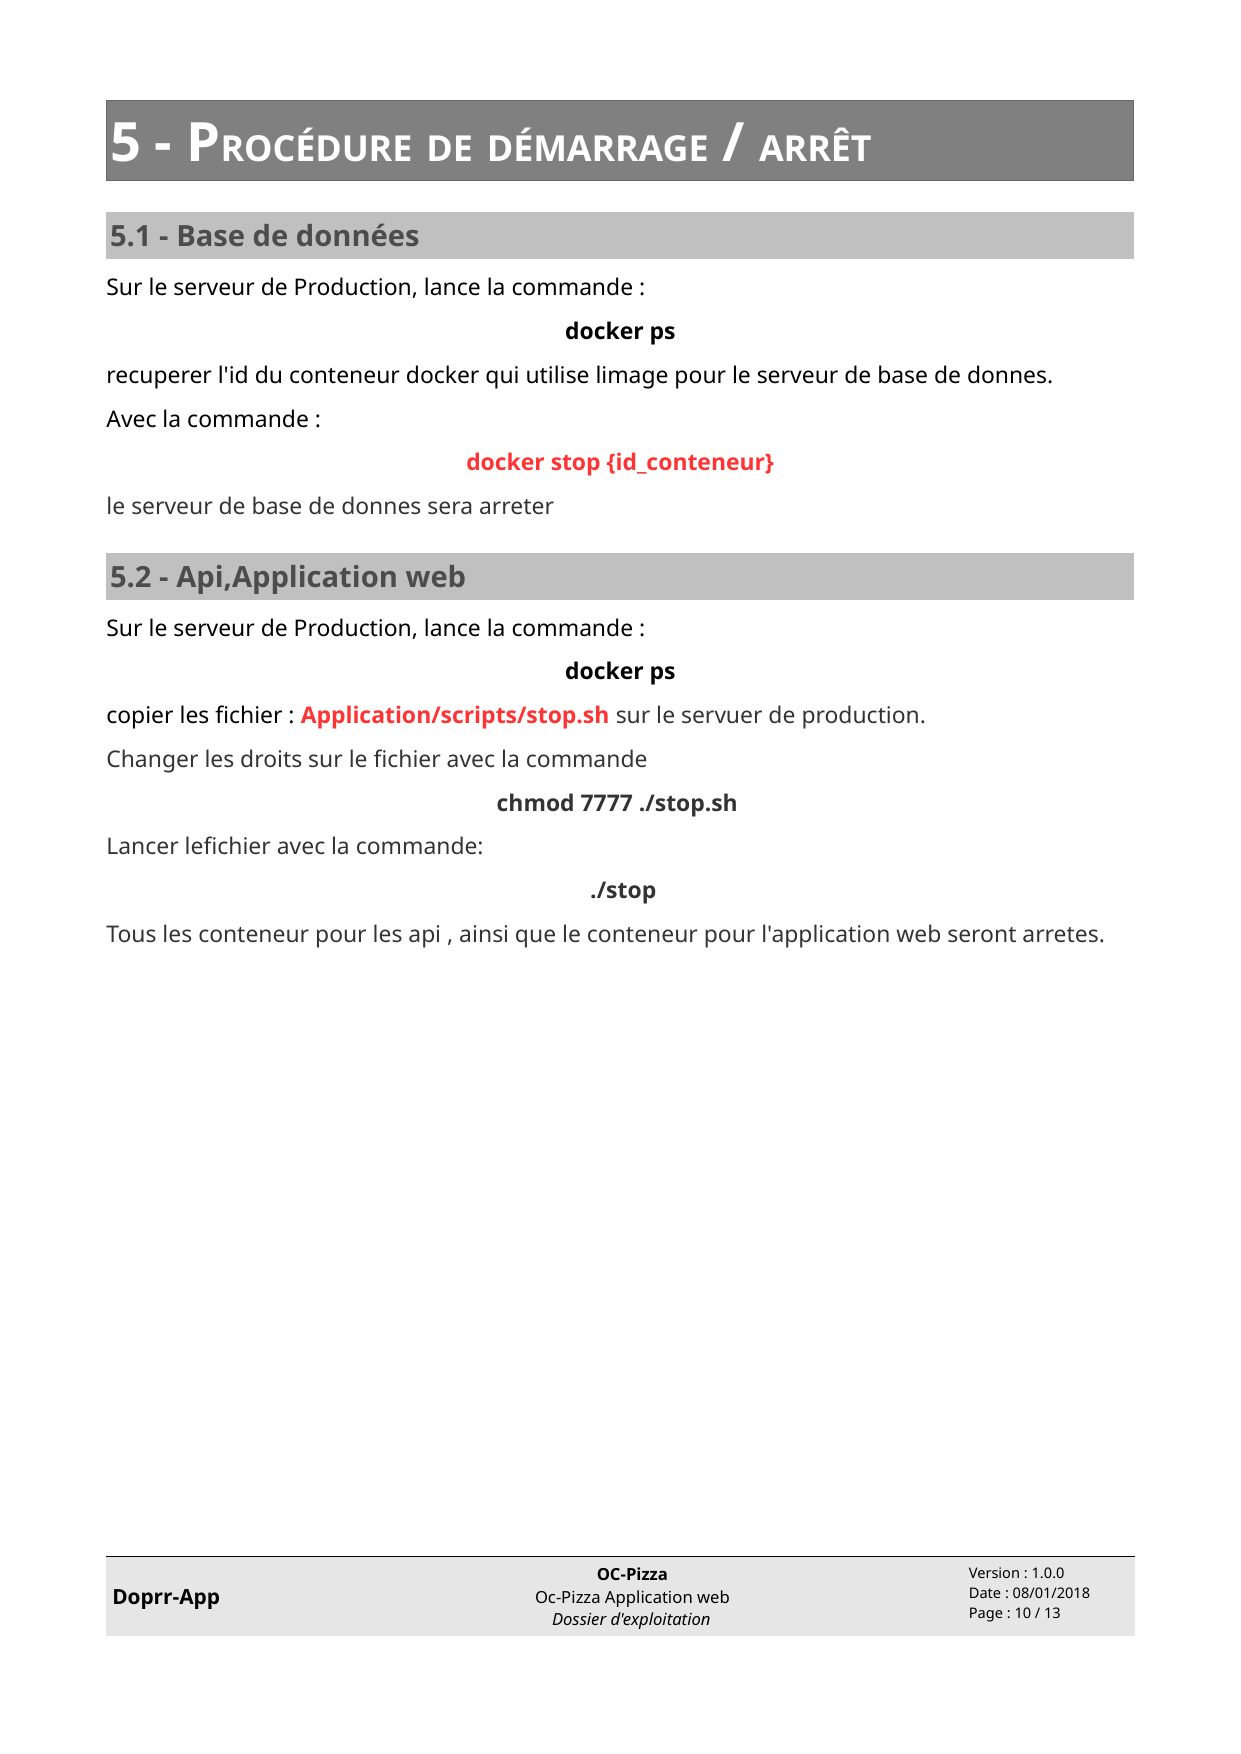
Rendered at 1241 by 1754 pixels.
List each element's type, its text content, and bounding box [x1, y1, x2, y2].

text Avec la commande : [106, 402, 1134, 434]
subtitle Base de données [107, 213, 1133, 258]
text chmod 7777 ./stop.sh [106, 787, 1134, 818]
subtitle Procédure de démarrage / arrêt [107, 101, 1133, 180]
text ./stop [106, 874, 1134, 905]
text docker stop {id_conteneur} [106, 446, 1134, 477]
subtitle Api,Application web [107, 554, 1133, 599]
text Lancer lefichier avec la commande: [106, 830, 1134, 862]
text Sur le serveur de Production, lance la commande : [106, 271, 1134, 302]
text le serveur de base de donnes sera arreter [106, 490, 1134, 521]
text Sur le serveur de Production, lance la commande : [106, 612, 1134, 643]
text Tous les conteneur pour les api , ainsi que le conteneur pour l'application web seront arretes. [106, 918, 1134, 949]
text recuperer l'id du conteneur docker qui utilise limage pour le serveur de base de donnes. [106, 359, 1134, 390]
text docker ps [106, 315, 1134, 346]
text Changer les droits sur le fichier avec la commande [106, 743, 1134, 774]
text docker ps [106, 655, 1134, 687]
text copier les fichier : Application/scripts/stop.sh sur le servuer de production. [106, 699, 1134, 730]
